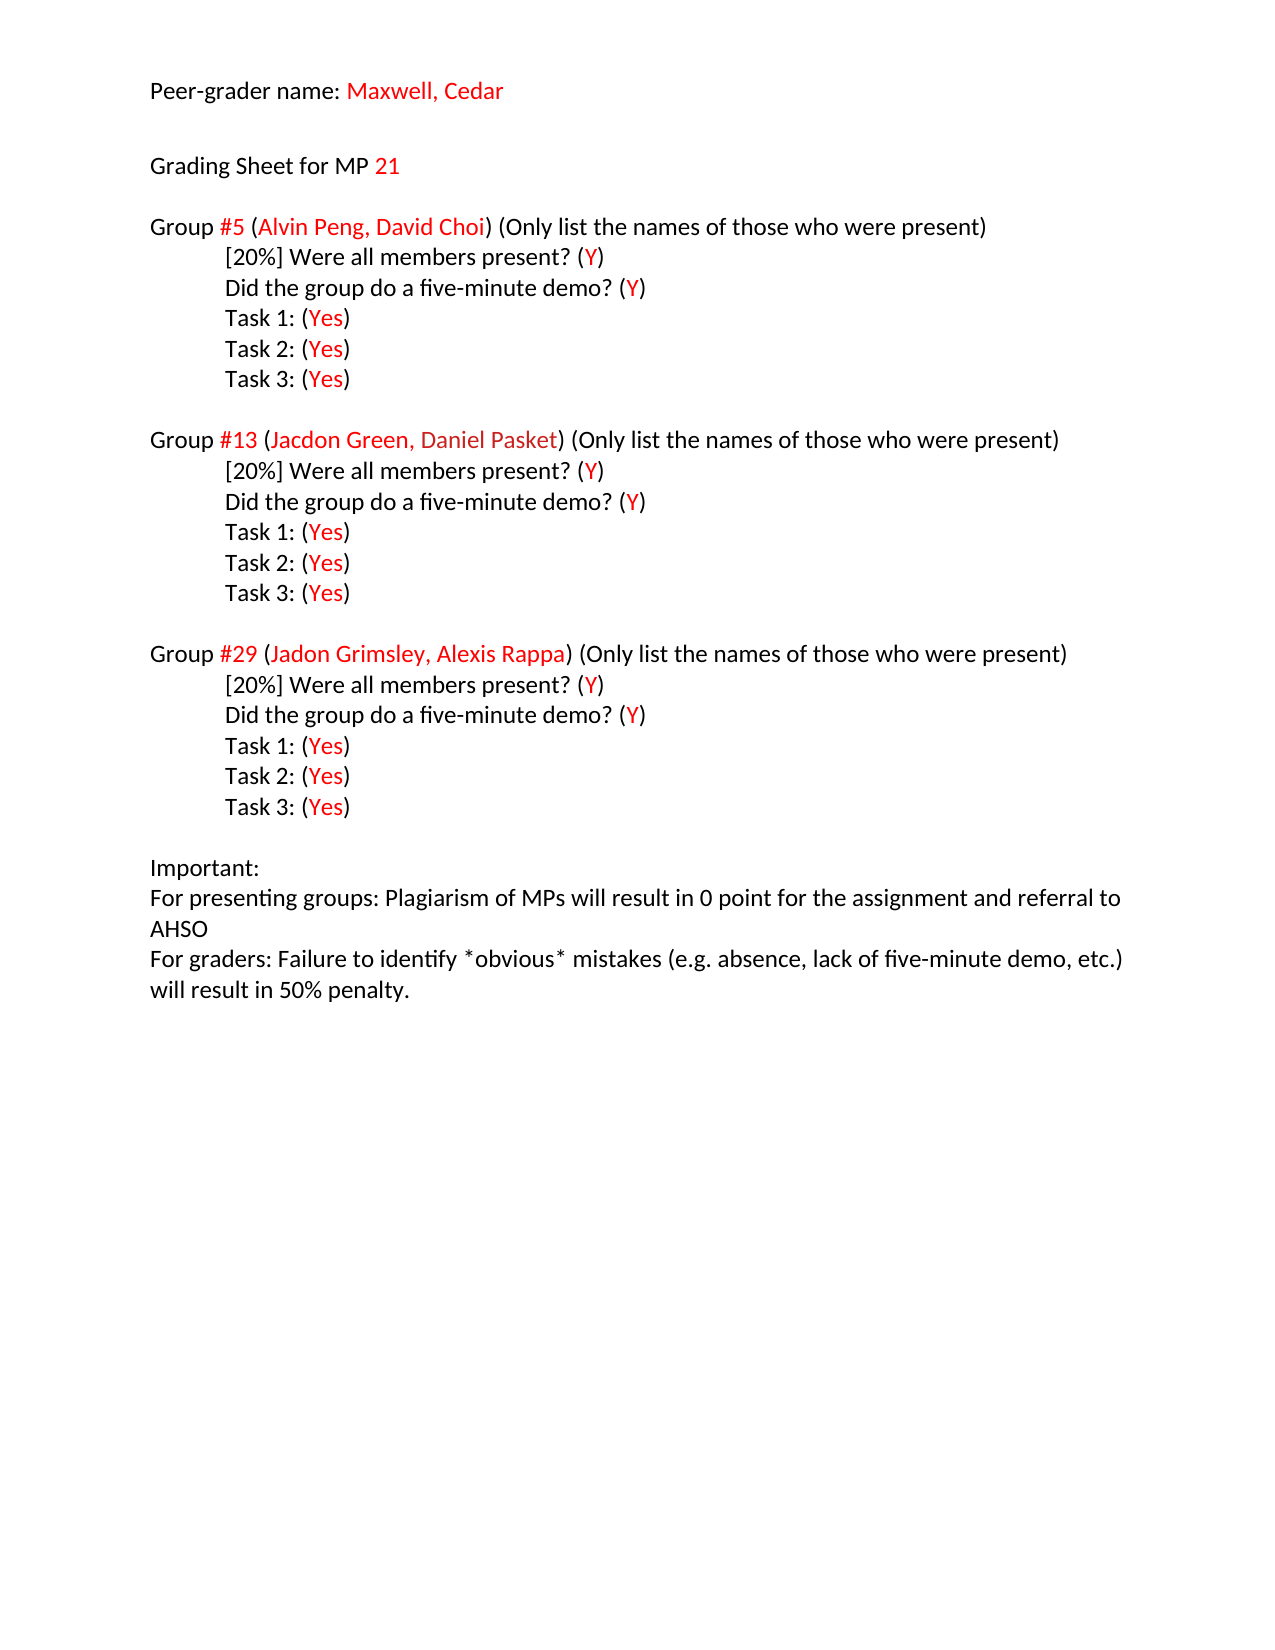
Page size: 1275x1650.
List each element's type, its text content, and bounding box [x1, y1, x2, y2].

text Task 3: (Yes) [150, 577, 1125, 608]
text Group #5 (Alvin Peng, David Choi) (Only list the names of those who were present) [150, 211, 1125, 242]
text [20%] Were all members present? (Y) [150, 455, 1125, 486]
text Did the group do a five-minute demo? (Y) [150, 486, 1125, 516]
text Task 3: (Yes) [150, 791, 1125, 821]
text Task 3: (Yes) [150, 364, 1125, 394]
text Task 1: (Yes) [150, 303, 1125, 333]
text Did the group do a five-minute demo? (Y) [150, 699, 1125, 730]
text Task 2: (Yes) [150, 547, 1125, 577]
text For graders: Failure to identify *obvious* mistakes (e.g. absence, lack of five-minute demo, etc.) will result in 50% penalty. [150, 943, 1125, 1004]
text Grading Sheet for MP 21 [150, 150, 1125, 181]
text Important: [150, 852, 1125, 882]
text Task 2: (Yes) [150, 760, 1125, 791]
text Task 1: (Yes) [150, 516, 1125, 547]
text [20%] Were all members present? (Y) [150, 669, 1125, 699]
text Task 1: (Yes) [150, 730, 1125, 760]
text Group #13 (Jacdon Green, Daniel Pasket) (Only list the names of those who were present) [150, 425, 1125, 455]
text For presenting groups: Plagiarism of MPs will result in 0 point for the assignment and referral to AHSO [150, 882, 1125, 943]
text Group #29 (Jadon Grimsley, Alexis Rappa) (Only list the names of those who were present) [150, 638, 1125, 669]
text Did the group do a five-minute demo? (Y) [150, 272, 1125, 303]
text [20%] Were all members present? (Y) [150, 242, 1125, 272]
text Task 2: (Yes) [150, 333, 1125, 364]
